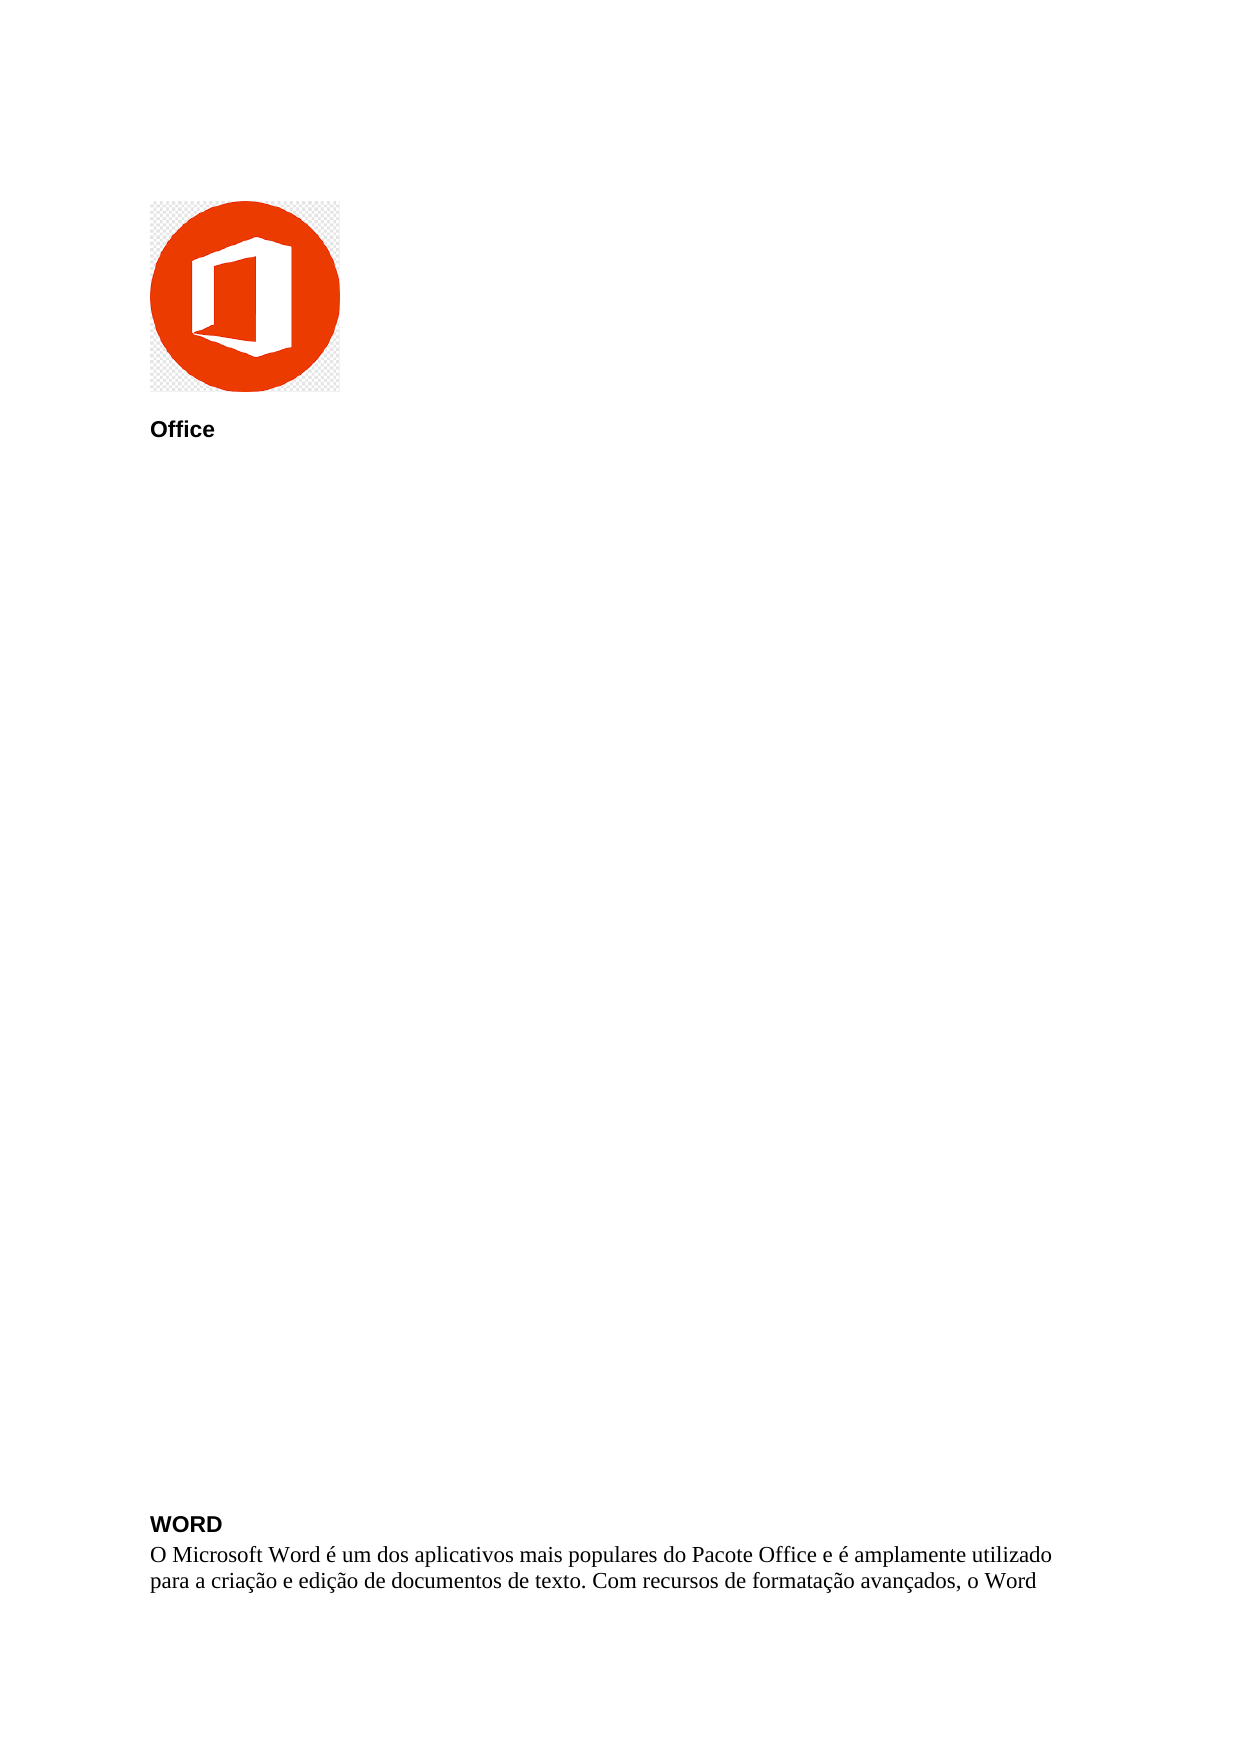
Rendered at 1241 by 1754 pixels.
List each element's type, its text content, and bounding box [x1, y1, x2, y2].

text O Microsoft Word é um dos aplicativos mais populares do Pacote Office e é amplamente utilizado para a criação e edição de documentos de texto. Com recursos de formatação avançados, o Word [150, 1541, 1090, 1593]
text WORD [150, 1511, 1090, 1537]
text Office [150, 416, 1090, 443]
picture [150, 201, 340, 392]
